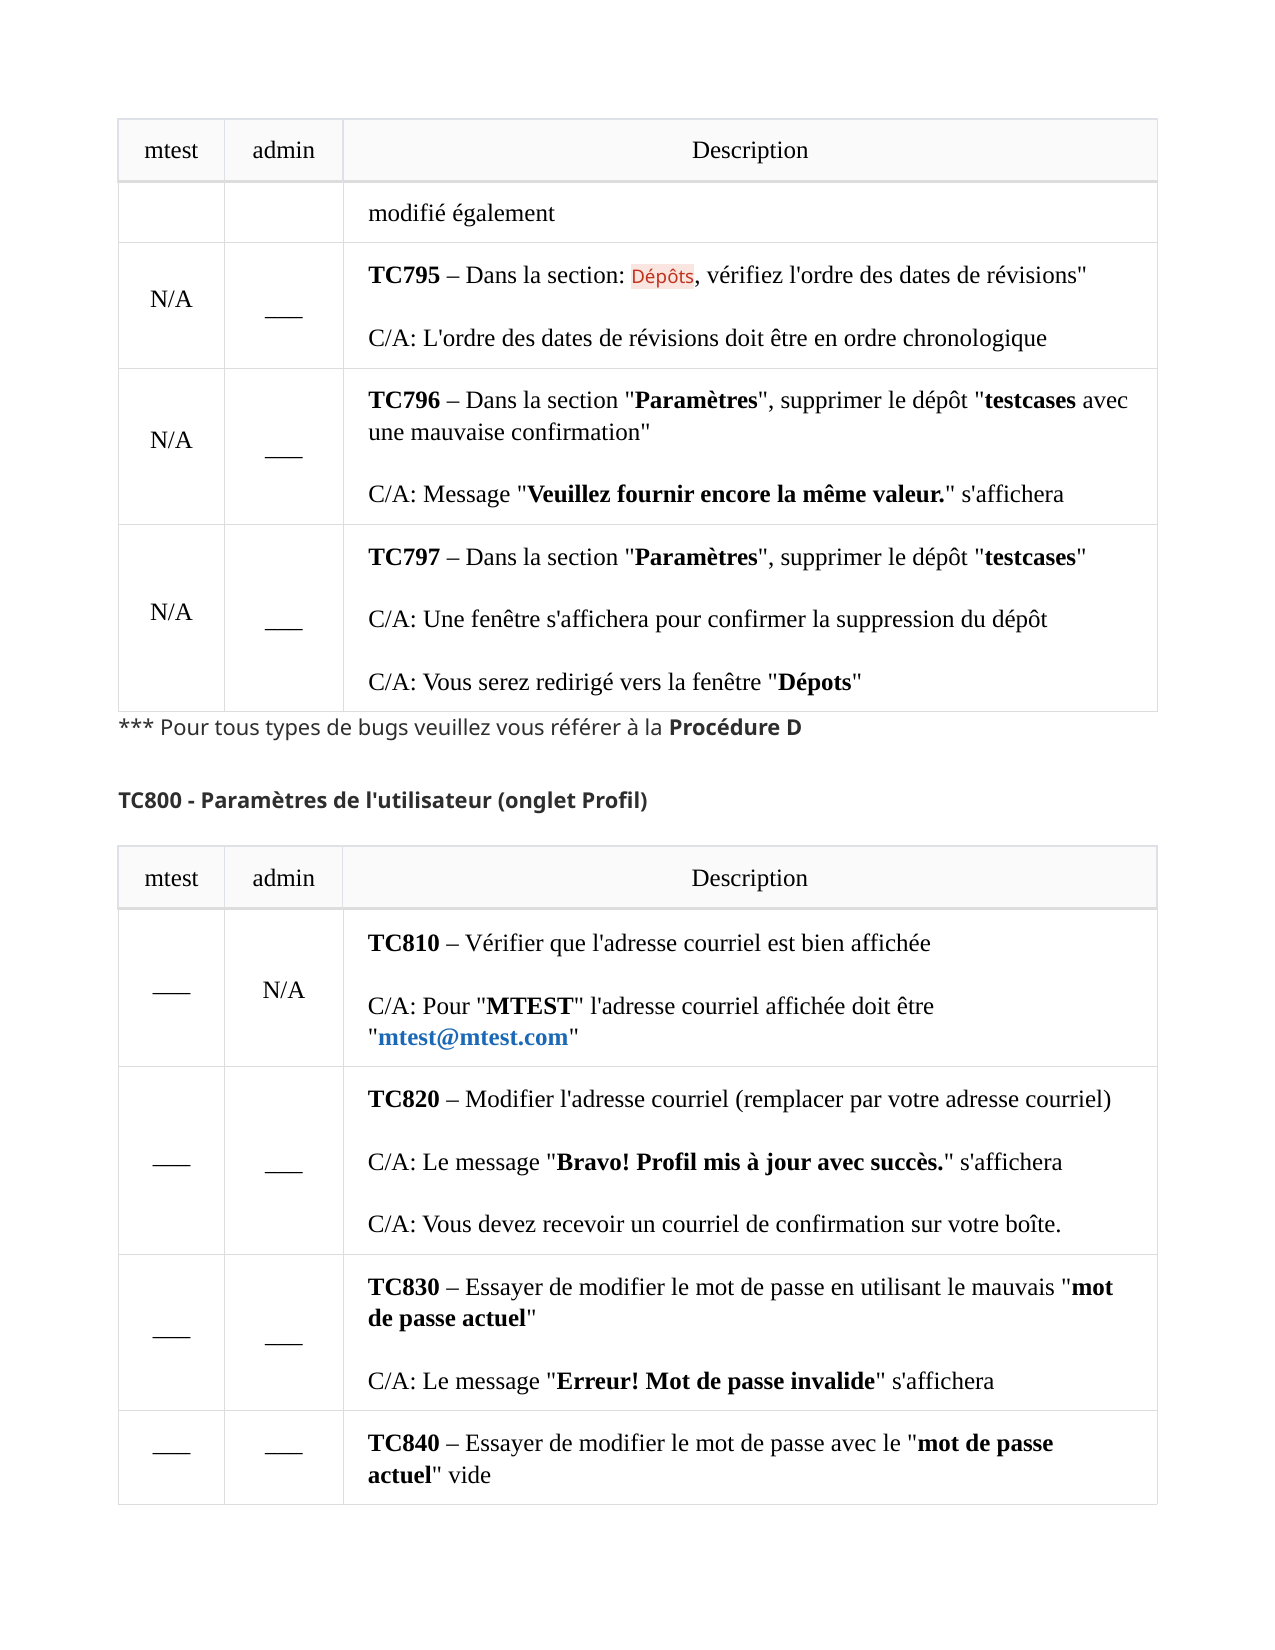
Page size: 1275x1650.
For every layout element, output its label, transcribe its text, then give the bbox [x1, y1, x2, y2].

table_cell N/A [119, 243, 224, 367]
table_cell ___ [225, 1411, 343, 1504]
table_header Description [344, 120, 1157, 180]
subtitle TC800 - Paramètres de l'utilisateur (onglet Profil) [118, 785, 1157, 814]
table_cell TC840 – Essayer de modifier le mot de passe avec le "mot de passe actuel" vide [344, 1411, 1157, 1504]
table_cell ___ [119, 1255, 224, 1410]
table_cell ___ [225, 369, 343, 524]
table_cell [225, 183, 343, 242]
table_cell ___ [225, 1067, 343, 1254]
table_cell TC796 – Dans la section "Paramètres", supprimer le dépôt "testcases avec une mauvaise confirmation" C/A: Message "Veuillez fournir encore la même valeur." s'affichera [344, 369, 1157, 524]
table_header mtest [119, 120, 224, 180]
table_cell TC810 – Vérifier que l'adresse courriel est bien affichée C/A: Pour "MTEST" l'adresse courriel affichée doit être "mtest@mtest.com" [344, 910, 1157, 1066]
table_cell TC797 – Dans la section "Paramètres", supprimer le dépôt "testcases" C/A: Une fenêtre s'affichera pour confirmer la suppression du dépôt C/A: Vous serez redirigé vers la fenêtre "Dépots" [344, 525, 1157, 711]
table_cell TC820 – Modifier l'adresse courriel (remplacer par votre adresse courriel) C/A: Le message "Bravo! Profil mis à jour avec succès." s'affichera C/A: Vous devez recevoir un courriel de confirmation sur votre boîte. [344, 1067, 1157, 1254]
table_header Description [343, 847, 1156, 907]
table_cell ___ [119, 910, 224, 1066]
table_cell modifié également [344, 183, 1157, 242]
table_cell ___ [225, 525, 343, 711]
table_header mtest [119, 847, 224, 907]
text *** Pour tous types de bugs veuillez vous référer à la Procédure D [118, 712, 1157, 741]
table_cell ___ [119, 1411, 224, 1504]
table_cell N/A [225, 910, 343, 1066]
table_header admin [225, 120, 342, 180]
table_header admin [225, 847, 342, 907]
table_cell [119, 183, 224, 242]
table_cell TC830 – Essayer de modifier le mot de passe en utilisant le mauvais "mot de passe actuel" C/A: Le message "Erreur! Mot de passe invalide" s'affichera [344, 1255, 1157, 1410]
table_cell ___ [119, 1067, 224, 1254]
table_cell ___ [225, 243, 343, 367]
table_cell N/A [119, 525, 224, 711]
table_cell TC795 – Dans la section: Dépôts, vérifiez l'ordre des dates de révisions" C/A: L'ordre des dates de révisions doit être en ordre chronologique [344, 243, 1157, 367]
table_cell ___ [225, 1255, 343, 1410]
table_cell N/A [119, 369, 224, 524]
